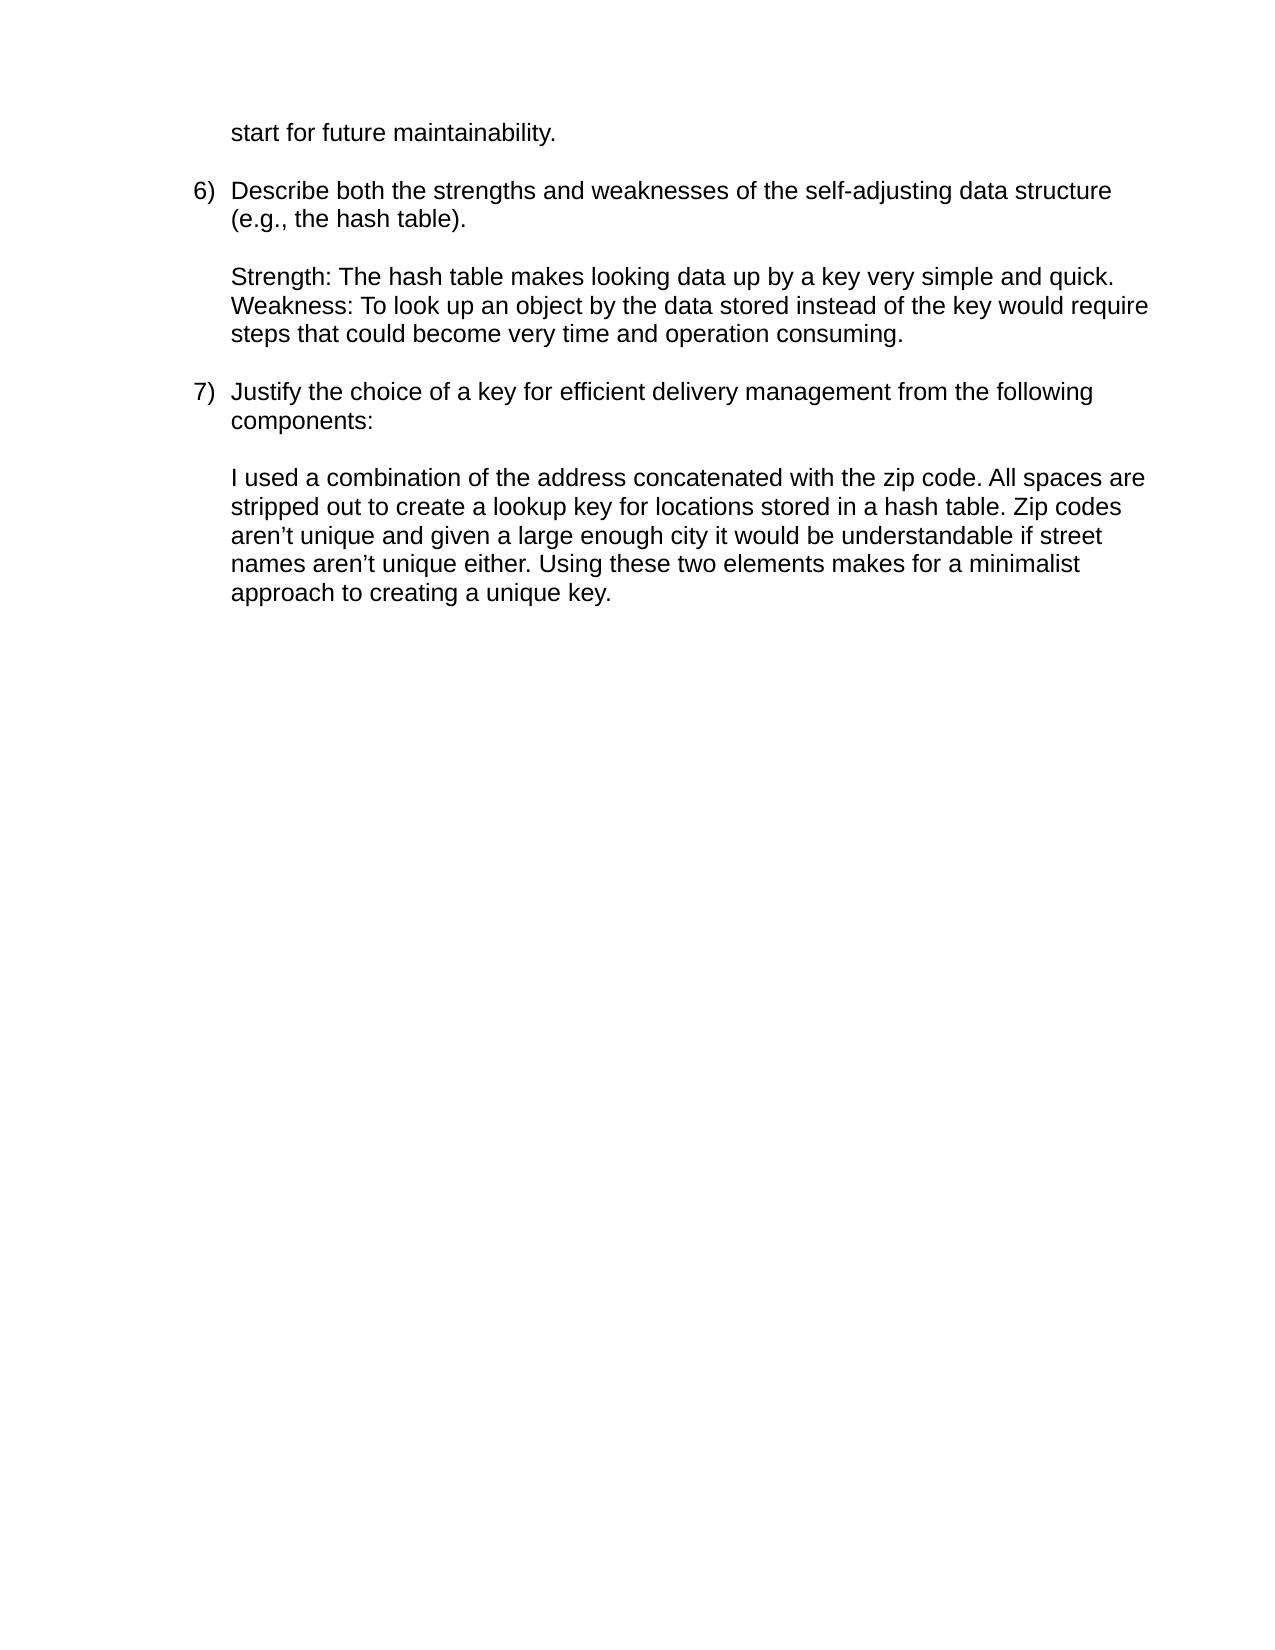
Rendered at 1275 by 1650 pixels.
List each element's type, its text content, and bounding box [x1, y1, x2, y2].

list Justify the choice of a key for efficient delivery management from the following components: I used a combination of the address concatenated with the zip code. All spaces are stripped out to create a lookup key for locations stored in a hash table. Zip codes aren’t unique and given a large enough city it would be understandable if street names aren’t unique either. Using these two elements makes for a minimalist approach to creating a unique key. [193, 377, 1157, 607]
list Describe both the strengths and weaknesses of the self-adjusting data structure (e.g., the hash table). Strength: The hash table makes looking data up by a key very simple and quick. Weakness: To look up an object by the data stored instead of the key would require steps that could become very time and operation consuming. [193, 176, 1157, 377]
list start for future maintainability. [193, 118, 1157, 176]
